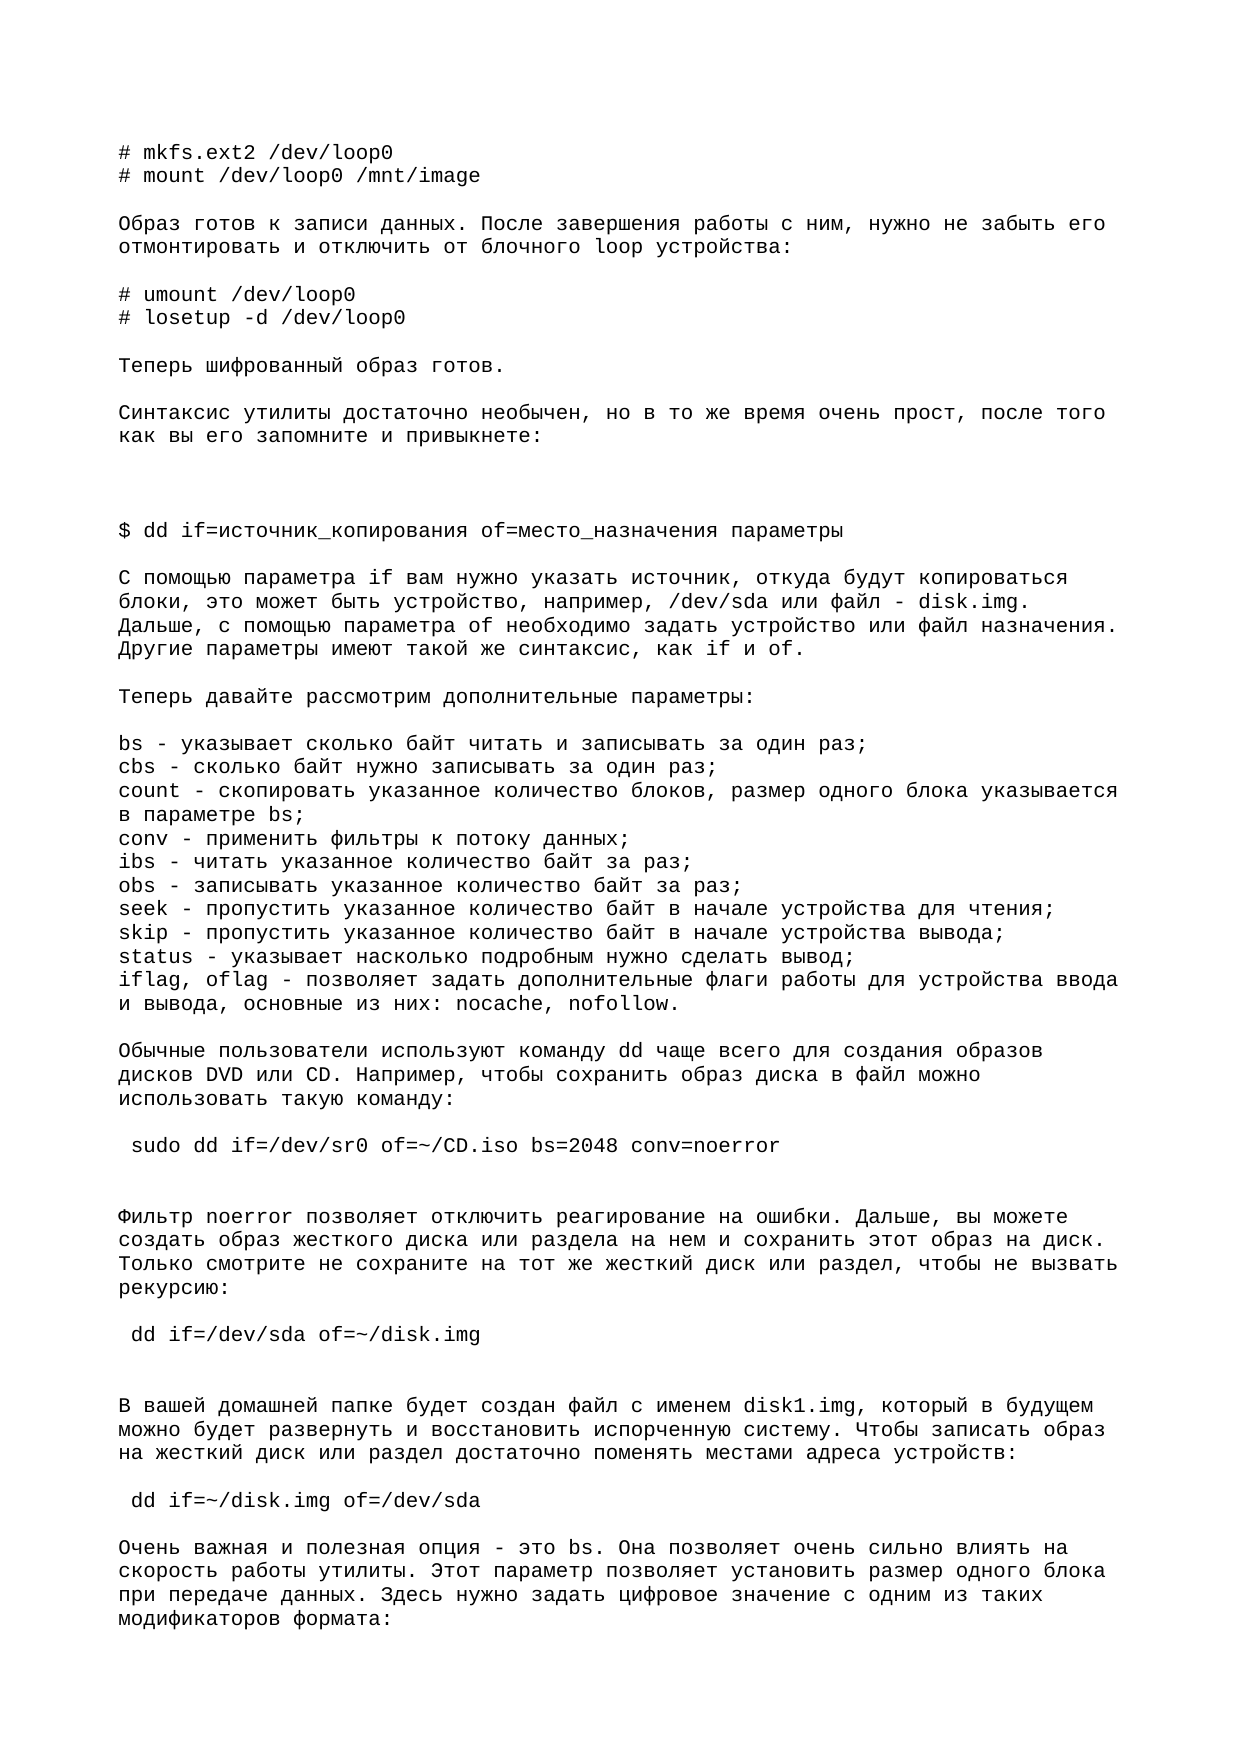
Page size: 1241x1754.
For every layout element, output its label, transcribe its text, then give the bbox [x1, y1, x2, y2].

text bs - указывает сколько байт читать и записывать за один раз; [118, 733, 1122, 757]
text # mkfs.ext2 /dev/loop0 [118, 142, 1122, 165]
text Обычные пользователи используют команду dd чаще всего для создания образов дисков DVD или CD. Например, чтобы сохранить образ диска в файл можно использовать такую команду: [118, 1040, 1122, 1111]
text obs - записывать указанное количество байт за раз; [118, 875, 1122, 898]
text status - указывает насколько подробным нужно сделать вывод; [118, 946, 1122, 969]
text Фильтр noerror позволяет отключить реагирование на ошибки. Дальше, вы можете создать образ жесткого диска или раздела на нем и сохранить этот образ на диск. Только смотрите не сохраните на тот же жесткий диск или раздел, чтобы не вызвать рекурсию: [118, 1206, 1122, 1300]
text iflag, oflag - позволяет задать дополнительные флаги работы для устройства ввода и вывода, основные из них: nocache, nofollow. [118, 969, 1122, 1017]
text sudo dd if=/dev/sr0 of=~/CD.iso bs=2048 conv=noerror [118, 1135, 1122, 1158]
text Теперь шифрованный образ готов. [118, 354, 1122, 378]
text Теперь давайте рассмотрим дополнительные параметры: [118, 686, 1122, 709]
text skip - пропустить указанное количество байт в начале устройства вывода; [118, 922, 1122, 946]
text # losetup -d /dev/loop0 [118, 307, 1122, 331]
text $ dd if=источник_копирования of=место_назначения параметры [118, 520, 1122, 544]
text conv - применить фильтры к потоку данных; [118, 827, 1122, 851]
text # mount /dev/loop0 /mnt/image [118, 165, 1122, 189]
text Очень важная и полезная опция - это bs. Она позволяет очень сильно влиять на скорость работы утилиты. Этот параметр позволяет установить размер одного блока при передаче данных. Здесь нужно задать цифровое значение с одним из таких модификаторов формата: [118, 1537, 1122, 1631]
text Синтаксис утилиты достаточно необычен, но в то же время очень прост, после того как вы его запомните и привыкнете: [118, 402, 1122, 449]
text cbs - сколько байт нужно записывать за один раз; [118, 757, 1122, 780]
text seek - пропустить указанное количество байт в начале устройства для чтения; [118, 898, 1122, 922]
text Образ готов к записи данных. После завершения работы с ним, нужно не забыть его отмонтировать и отключить от блочного loop устройства: [118, 213, 1122, 260]
text dd if=~/disk.img of=/dev/sda [118, 1489, 1122, 1513]
text # umount /dev/loop0 [118, 284, 1122, 307]
text В вашей домашней папке будет создан файл с именем disk1.img, который в будущем можно будет развернуть и восстановить испорченную систему. Чтобы записать образ на жесткий диск или раздел достаточно поменять местами адреса устройств: [118, 1395, 1122, 1466]
text count - скопировать указанное количество блоков, размер одного блока указывается в параметре bs; [118, 780, 1122, 827]
text dd if=/dev/sda of=~/disk.img [118, 1324, 1122, 1348]
text ibs - читать указанное количество байт за раз; [118, 851, 1122, 875]
text С помощью параметра if вам нужно указать источник, откуда будут копироваться блоки, это может быть устройство, например, /dev/sda или файл - disk.img. Дальше, с помощью параметра of необходимо задать устройство или файл назначения. Другие параметры имеют такой же синтаксис, как if и of. [118, 567, 1122, 662]
